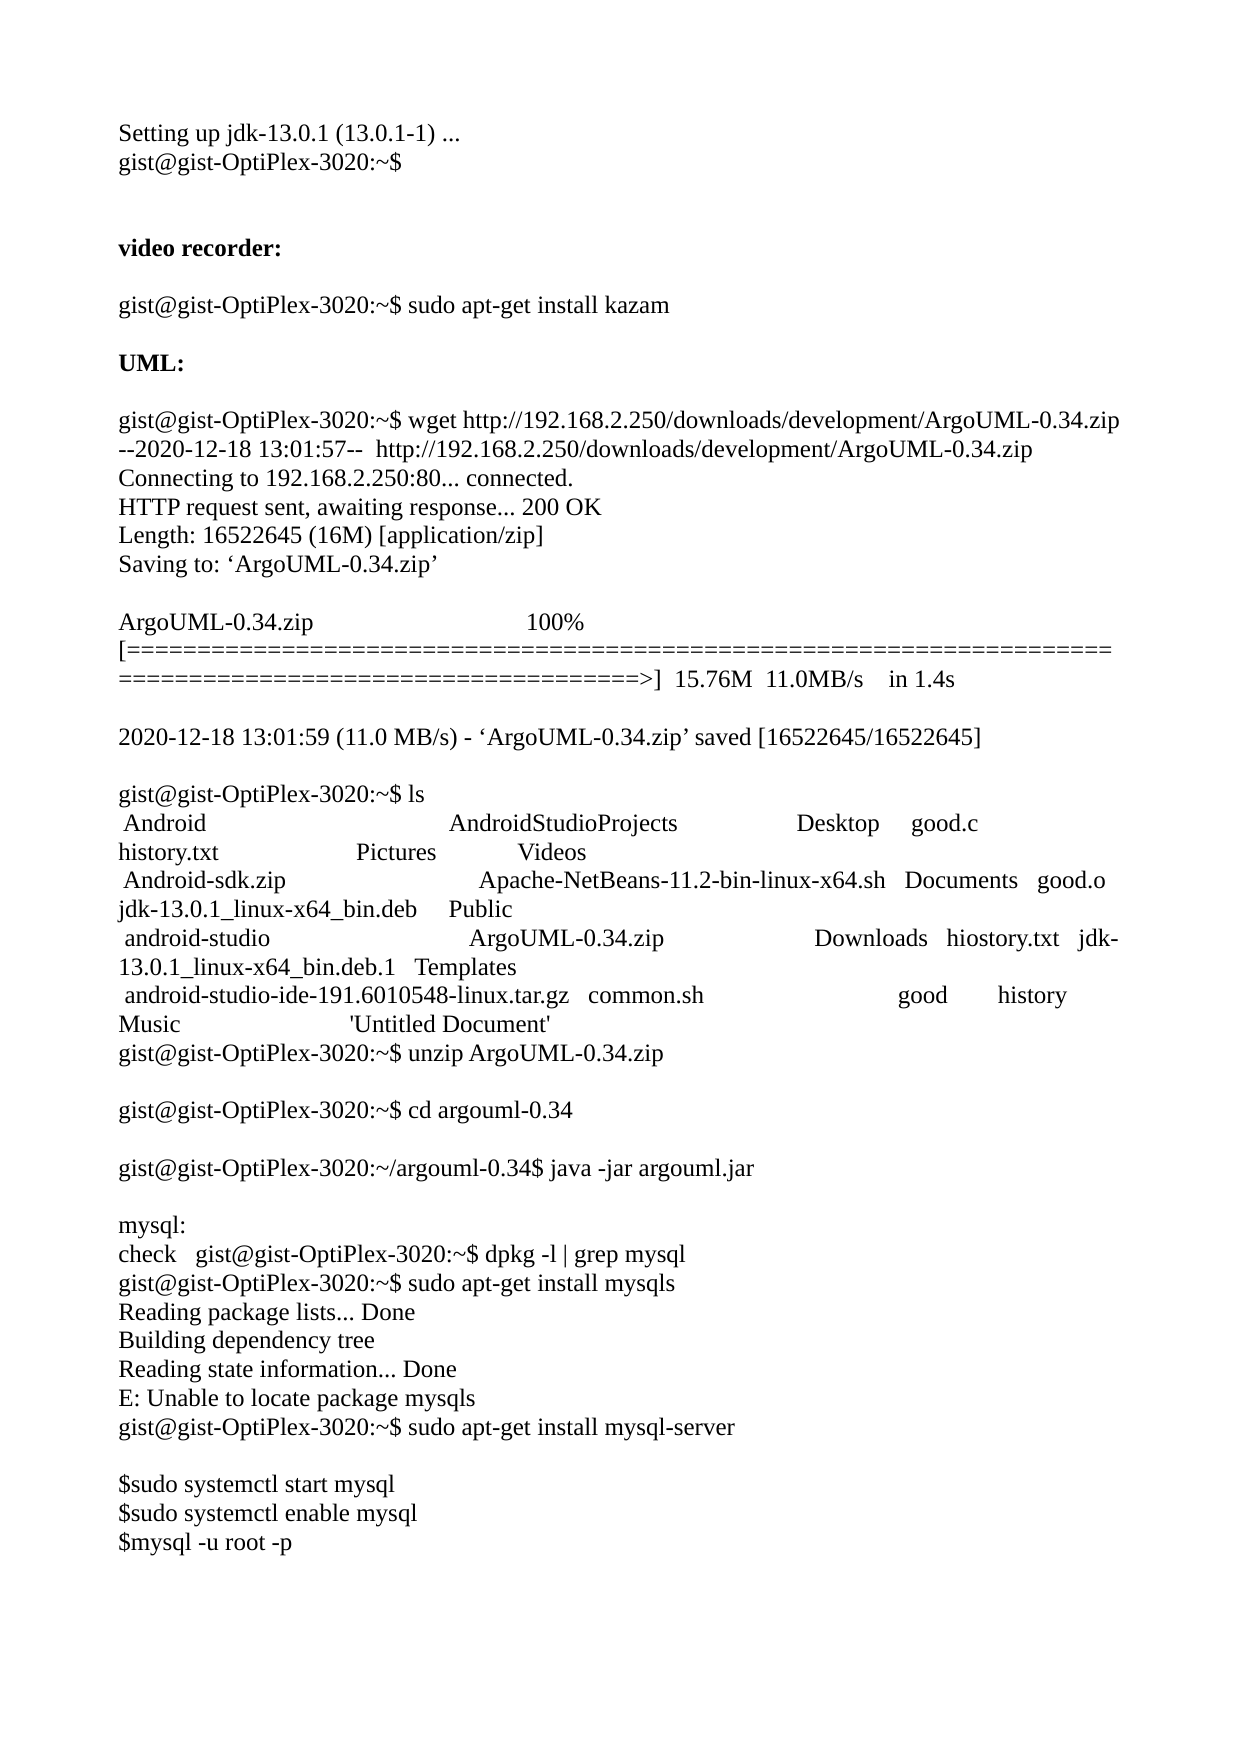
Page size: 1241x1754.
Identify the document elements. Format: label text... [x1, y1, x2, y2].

text gist@gist-OptiPlex-3020:~$ sudo apt-get install mysqls [118, 1268, 1122, 1297]
text mysql: [118, 1211, 1122, 1239]
text UML: [118, 348, 1122, 377]
text Reading state information... Done [118, 1354, 1122, 1383]
text --2020-12-18 13:01:57-- http://192.168.2.250/downloads/development/ArgoUML-0.34.zip [118, 434, 1122, 463]
text Length: 16522645 (16M) [application/zip] [118, 521, 1122, 549]
text 2020-12-18 13:01:59 (11.0 MB/s) - ‘ArgoUML-0.34.zip’ saved [16522645/16522645] [118, 722, 1122, 751]
text $sudo systemctl enable mysql [118, 1498, 1122, 1527]
text Building dependency tree [118, 1326, 1122, 1354]
text android-studio-ide-191.6010548-linux.tar.gz common.sh good history Music 'Untitled Document' [118, 981, 1122, 1038]
text $sudo systemctl start mysql [118, 1469, 1122, 1498]
text Saving to: ‘ArgoUML-0.34.zip’ [118, 549, 1122, 578]
text Setting up jdk-13.0.1 (13.0.1-1) ... [118, 118, 1122, 147]
text gist@gist-OptiPlex-3020:~$ sudo apt-get install mysql-server [118, 1412, 1122, 1441]
text E: Unable to locate package mysqls [118, 1383, 1122, 1412]
text gist@gist-OptiPlex-3020:~$ cd argouml-0.34 [118, 1096, 1122, 1124]
text Connecting to 192.168.2.250:80... connected. [118, 463, 1122, 492]
text android-studio ArgoUML-0.34.zip Downloads hiostory.txt jdk-13.0.1_linux-x64_bin.deb.1 Templates [118, 923, 1122, 981]
text check gist@gist-OptiPlex-3020:~$ dpkg -l | grep mysql [118, 1239, 1122, 1268]
text Android AndroidStudioProjects Desktop good.c history.txt Pictures Videos [118, 808, 1122, 866]
text gist@gist-OptiPlex-3020:~$ unzip ArgoUML-0.34.zip [118, 1038, 1122, 1067]
text Reading package lists... Done [118, 1297, 1122, 1326]
text $mysql -u root -p [118, 1527, 1122, 1556]
text gist@gist-OptiPlex-3020:~$ sudo apt-get install kazam [118, 291, 1122, 319]
text gist@gist-OptiPlex-3020:~$ [118, 147, 1122, 176]
text gist@gist-OptiPlex-3020:~$ ls [118, 779, 1122, 808]
text Android-sdk.zip Apache-NetBeans-11.2-bin-linux-x64.sh Documents good.o jdk-13.0.1_linux-x64_bin.deb Public [118, 866, 1122, 923]
text HTTP request sent, awaiting response... 200 OK [118, 492, 1122, 521]
text ArgoUML-0.34.zip 100%[===========================================================================================================>] 15.76M 11.0MB/s in 1.4s [118, 607, 1122, 693]
text video recorder: [118, 233, 1122, 262]
text gist@gist-OptiPlex-3020:~$ wget http://192.168.2.250/downloads/development/ArgoUML-0.34.zip [118, 406, 1122, 434]
text gist@gist-OptiPlex-3020:~/argouml-0.34$ java -jar argouml.jar [118, 1153, 1122, 1182]
